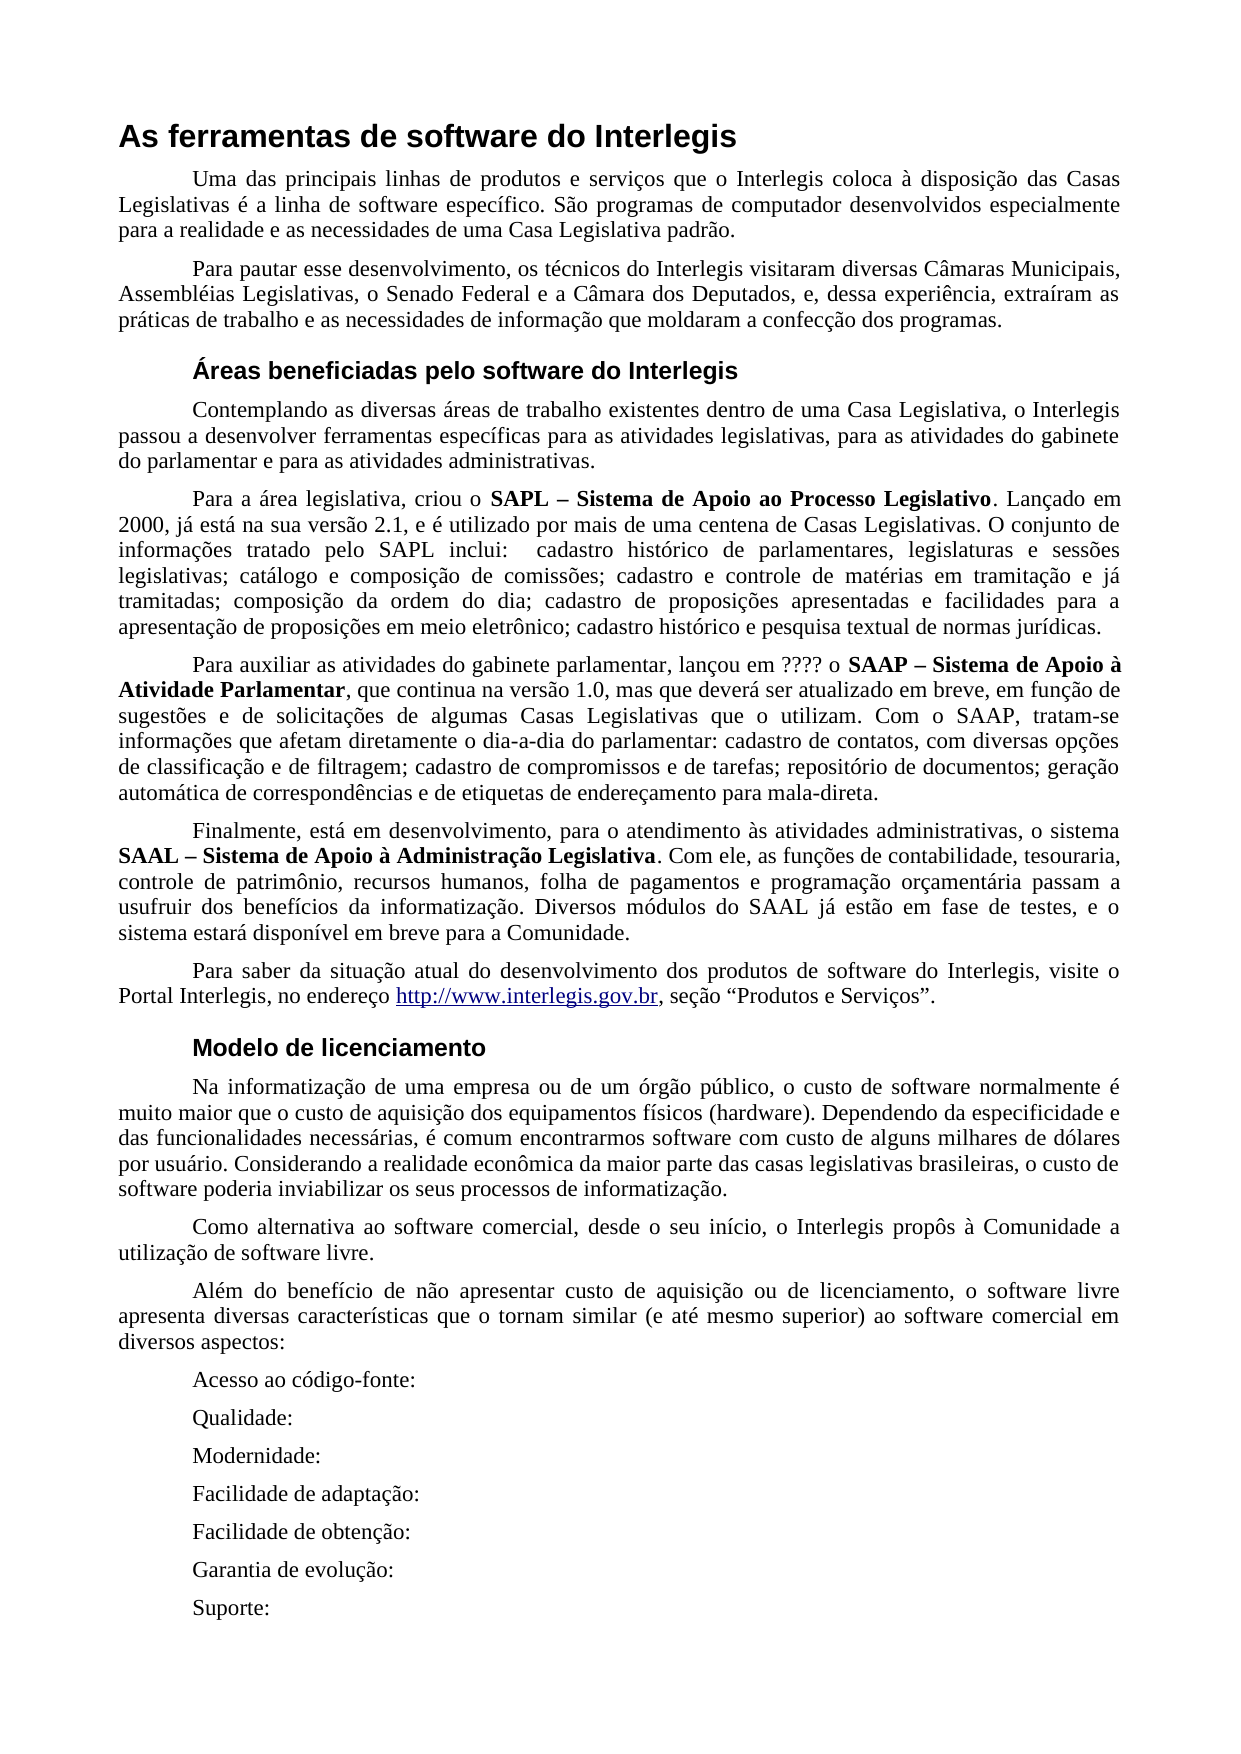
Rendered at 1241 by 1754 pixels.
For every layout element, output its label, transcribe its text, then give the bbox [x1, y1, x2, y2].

text Para saber da situação atual do desenvolvimento dos produtos de software do Interlegis, visite o Portal Interlegis, no endereço http://www.interlegis.gov.br, seção “Produtos e Serviços”. [118, 958, 1122, 1009]
text Modernidade: [118, 1443, 1122, 1468]
text Garantia de evolução: [118, 1557, 1122, 1582]
text Qualidade: [118, 1404, 1122, 1430]
text Uma das principais linhas de produtos e serviços que o Interlegis coloca à disposição das Casas Legislativas é a linha de software específico. São programas de computador desenvolvidos especialmente para a realidade e as necessidades de uma Casa Legislativa padrão. [118, 166, 1122, 243]
text Para pautar esse desenvolvimento, os técnicos do Interlegis visitaram diversas Câmaras Municipais, Assembléias Legislativas, o Senado Federal e a Câmara dos Deputados, e, dessa experiência, extraíram as práticas de trabalho e as necessidades de informação que moldaram a confecção dos programas. [118, 255, 1122, 332]
text Como alternativa ao software comercial, desde o seu início, o Interlegis propôs à Comunidade a utilização de software livre. [118, 1214, 1122, 1265]
text Finalmente, está em desenvolvimento, para o atendimento às atividades administrativas, o sistema SAAL – Sistema de Apoio à Administração Legislativa. Com ele, as funções de contabilidade, tesouraria, controle de patrimônio, recursos humanos, folha de pagamentos e programação orçamentária passam a usufruir dos benefícios da informatização. Diversos módulos do SAAL já estão em fase de testes, e o sistema estará disponível em breve para a Comunidade. [118, 817, 1122, 945]
text Facilidade de obtenção: [118, 1519, 1122, 1544]
text Acesso ao código-fonte: [118, 1367, 1122, 1392]
text Suporte: [118, 1595, 1122, 1620]
text Além do benefício de não apresentar custo de aquisição ou de licenciamento, o software livre apresenta diversas características que o tornam similar (e até mesmo superior) ao software comercial em diversos aspectos: [118, 1277, 1122, 1354]
subtitle As ferramentas de software do Interlegis [118, 118, 1122, 154]
subtitle Modelo de licenciamento [118, 1034, 1122, 1061]
text Para auxiliar as atividades do gabinete parlamentar, lançou em ???? o SAAP – Sistema de Apoio à Atividade Parlamentar, que continua na versão 1.0, mas que deverá ser atualizado em breve, em função de sugestões e de solicitações de algumas Casas Legislativas que o utilizam. Com o SAAP, tratam-se informações que afetam diretamente o dia-a-dia do parlamentar: cadastro de contatos, com diversas opções de classificação e de filtragem; cadastro de compromissos e de tarefas; repositório de documentos; geração automática de correspondências e de etiquetas de endereçamento para mala-direta. [118, 652, 1122, 805]
text Facilidade de adaptação: [118, 1481, 1122, 1506]
text Na informatização de uma empresa ou de um órgão público, o custo de software normalmente é muito maior que o custo de aquisição dos equipamentos físicos (hardware). Dependendo da especificidade e das funcionalidades necessárias, é comum encontrarmos software com custo de alguns milhares de dólares por usuário. Considerando a realidade econômica da maior parte das casas legislativas brasileiras, o custo de software poderia inviabilizar os seus processos de informatização. [118, 1074, 1122, 1201]
text Contemplando as diversas áreas de trabalho existentes dentro de uma Casa Legislativa, o Interlegis passou a desenvolver ferramentas específicas para as atividades legislativas, para as atividades do gabinete do parlamentar e para as atividades administrativas. [118, 397, 1122, 474]
subtitle Áreas beneficiadas pelo software do Interlegis [118, 357, 1122, 385]
text Para a área legislativa, criou o SAPL – Sistema de Apoio ao Processo Legislativo. Lançado em 2000, já está na sua versão 2.1, e é utilizado por mais de uma centena de Casas Legislativas. O conjunto de informações tratado pelo SAPL inclui: cadastro histórico de parlamentares, legislaturas e sessões legislativas; catálogo e composição de comissões; cadastro e controle de matérias em tramitação e já tramitadas; composição da ordem do dia; cadastro de proposições apresentadas e facilidades para a apresentação de proposições em meio eletrônico; cadastro histórico e pesquisa textual de normas jurídicas. [118, 486, 1122, 639]
